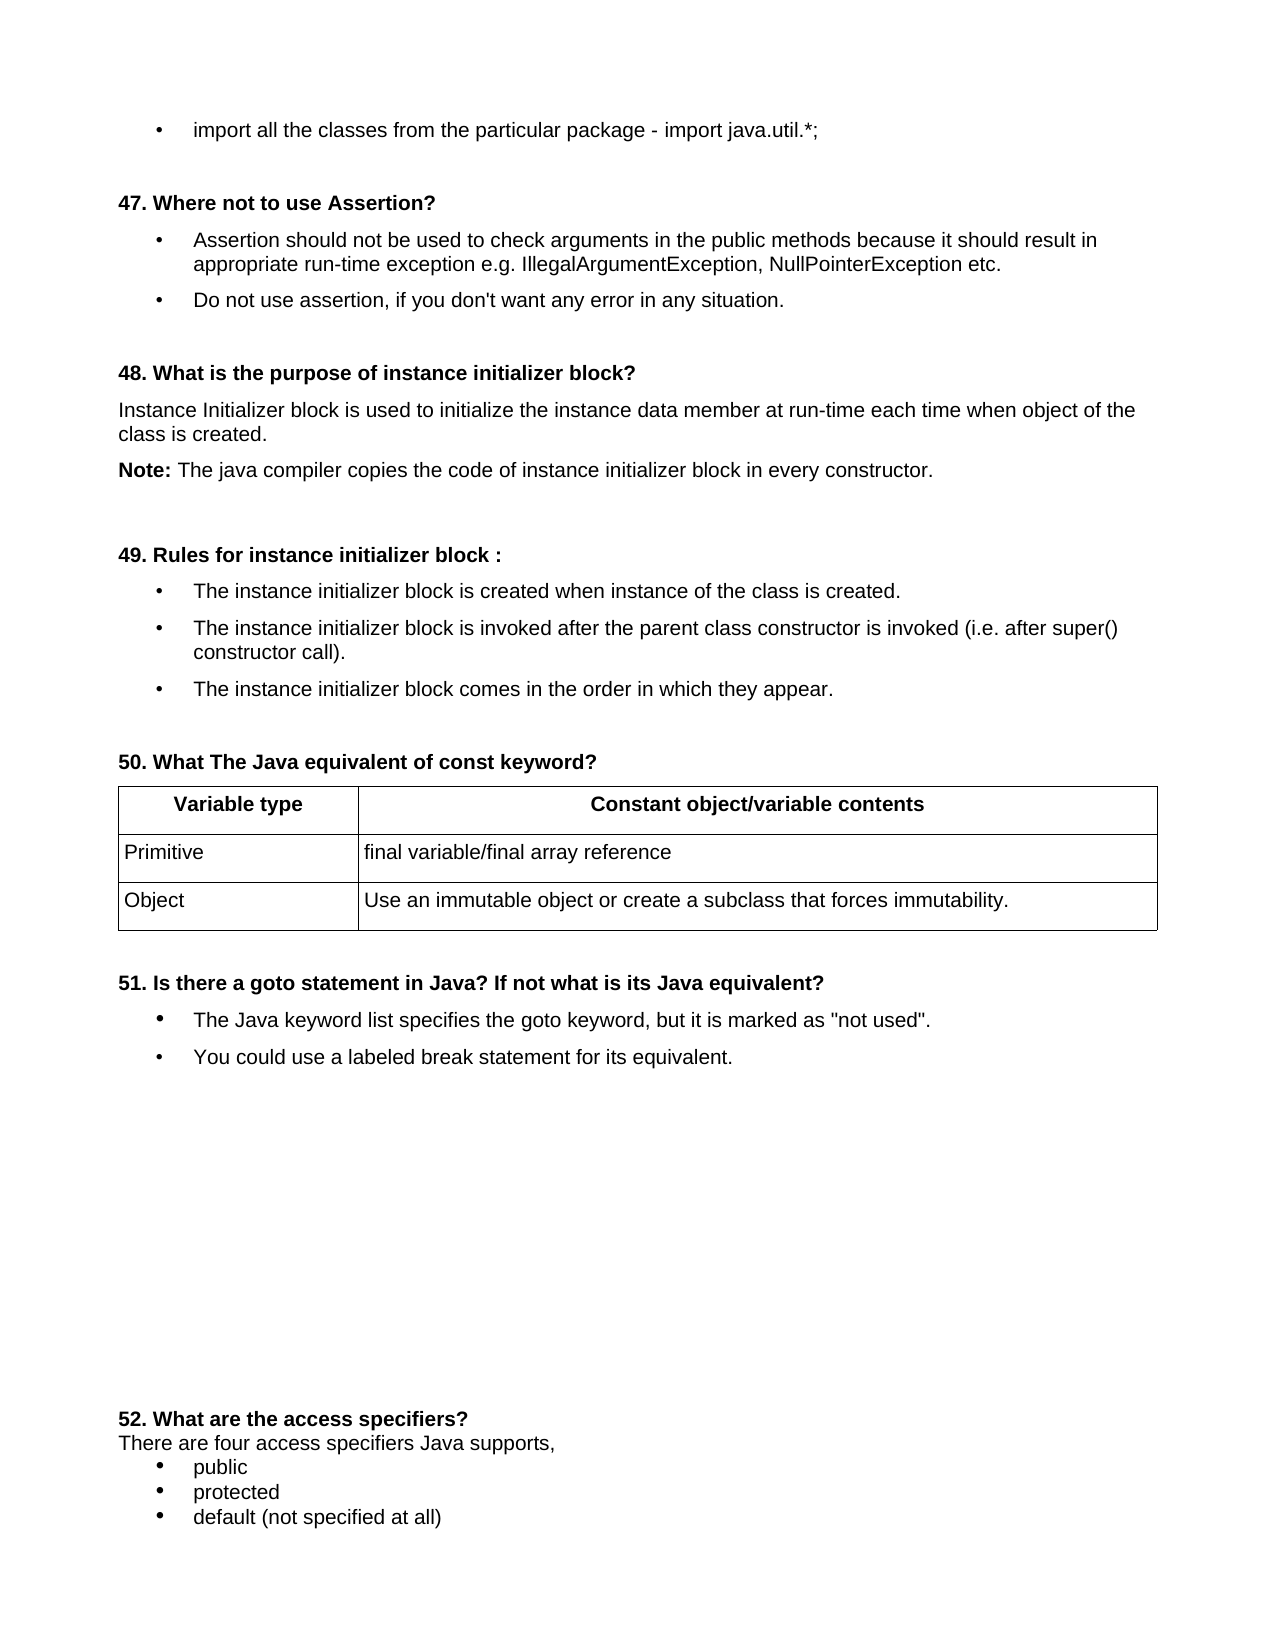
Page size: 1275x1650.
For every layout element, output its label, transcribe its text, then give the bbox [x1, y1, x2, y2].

list import all the classes from the particular package - import java.util.*; [156, 118, 1157, 142]
list The Java keyword list specifies the goto keyword, but it is marked as "not used". [156, 1007, 1157, 1032]
list Do not use assertion, if you don't want any error in any situation. [156, 288, 1157, 312]
list You could use a labeled break statement for its equivalent. [156, 1045, 1157, 1069]
text Instance Initializer block is used to initialize the instance data member at run-time each time when object of the class is created. [118, 398, 1157, 446]
table_cell final variable/final array reference [359, 835, 1157, 882]
text Note: The java compiler copies the code of instance initializer block in every constructor. [118, 458, 1157, 482]
text 52. What are the access specifiers? [118, 1407, 1157, 1431]
text 47. Where not to use Assertion? [118, 191, 1157, 215]
table_cell Object [119, 883, 358, 930]
table_header Variable type [119, 787, 358, 834]
text 51. Is there a goto statement in Java? If not what is its Java equivalent? [118, 971, 1157, 995]
text 50. What The Java equivalent of const keyword? [118, 749, 1157, 773]
list default (not specified at all) [156, 1504, 1157, 1529]
table_cell Use an immutable object or create a subclass that forces immutability. [359, 883, 1157, 930]
table_header Constant object/variable contents [359, 787, 1157, 834]
text There are four access specifiers Java supports, [118, 1431, 1157, 1454]
list protected [156, 1479, 1157, 1504]
list The instance initializer block is invoked after the parent class constructor is invoked (i.e. after super() constructor call). [156, 616, 1157, 664]
list Assertion should not be used to check arguments in the public methods because it should result in appropriate run-time exception e.g. IllegalArgumentException, NullPointerException etc. [156, 228, 1157, 276]
text 48. What is the purpose of instance initializer block? [118, 361, 1157, 385]
list public [156, 1454, 1157, 1479]
list The instance initializer block is created when instance of the class is created. [156, 579, 1157, 603]
list The instance initializer block comes in the order in which they appear. [156, 676, 1157, 701]
table_cell Primitive [119, 835, 358, 882]
text 49. Rules for instance initializer block : [118, 543, 1157, 567]
